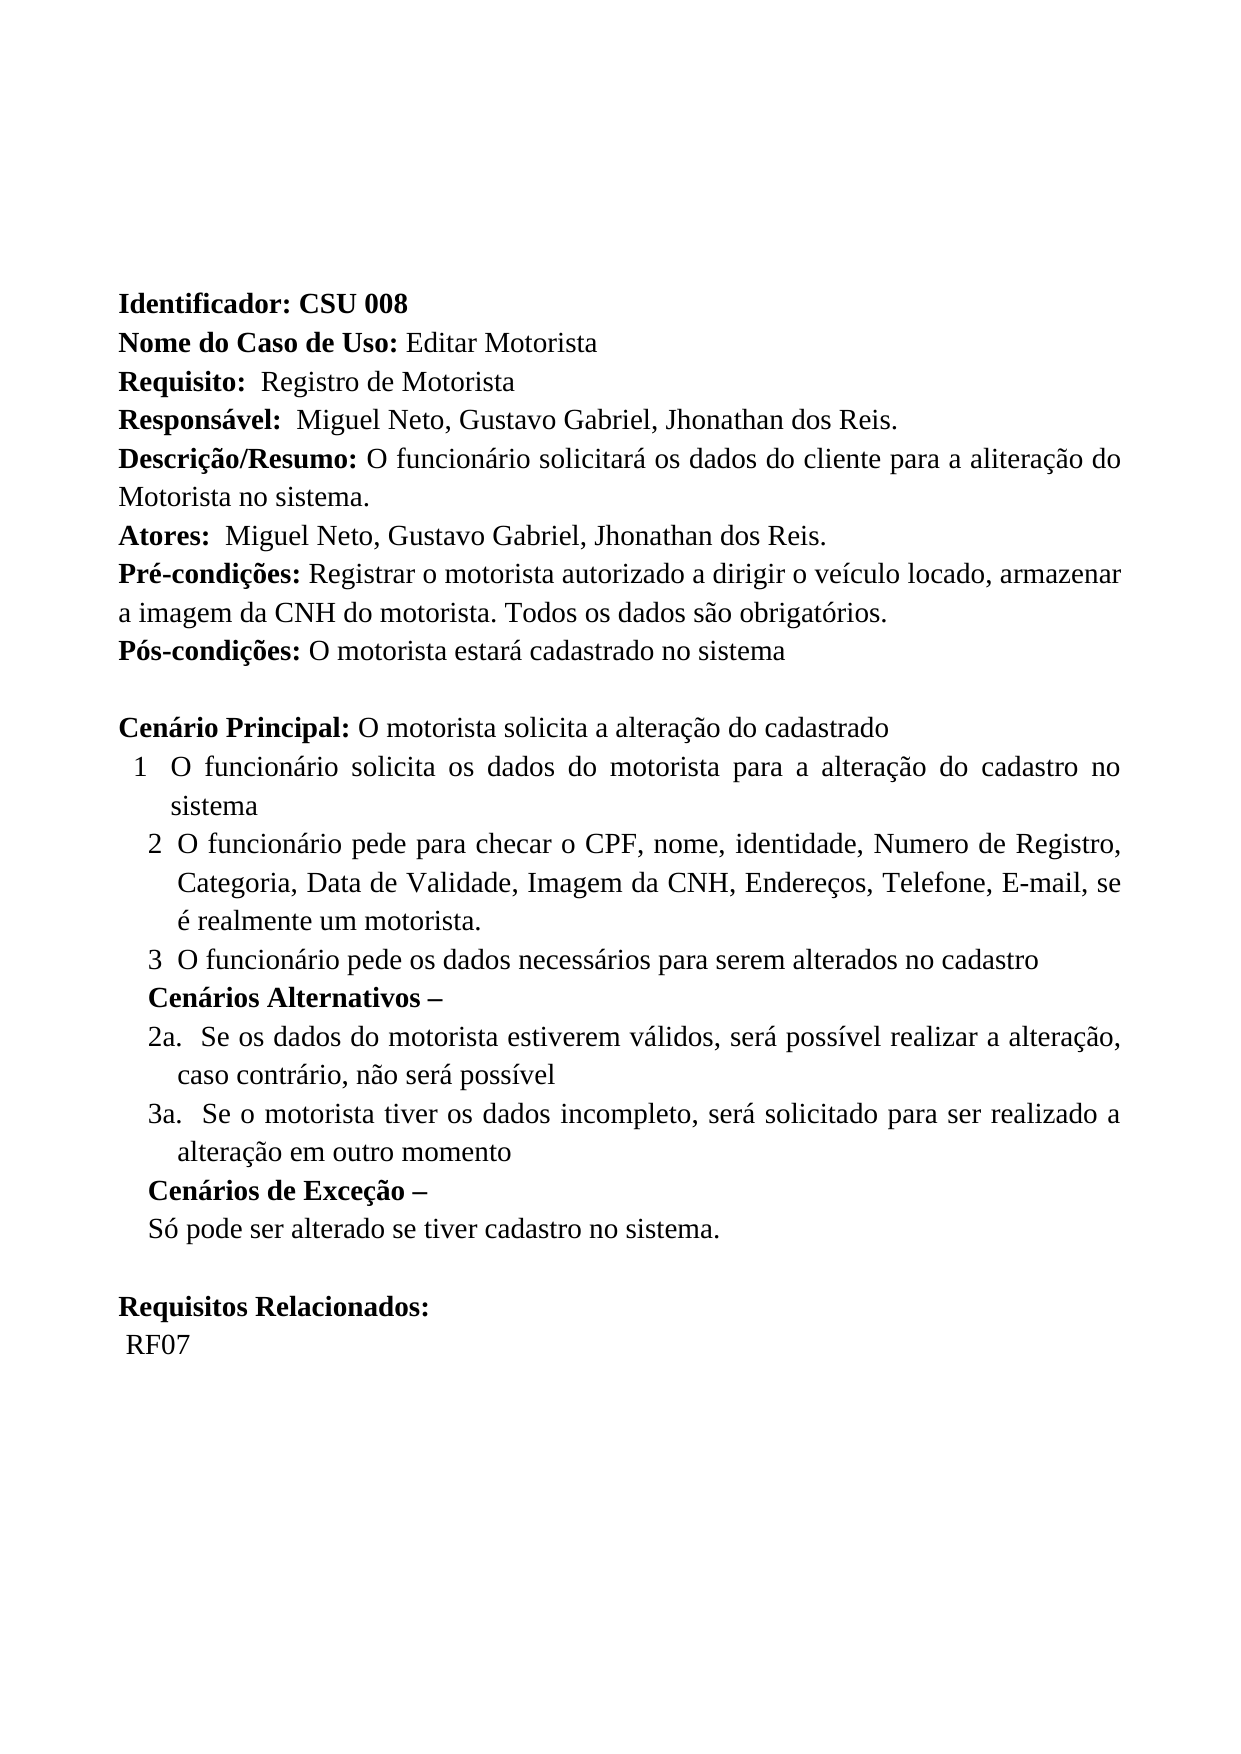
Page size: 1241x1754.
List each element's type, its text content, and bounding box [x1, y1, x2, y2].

text Requisitos Relacionados: [118, 1289, 1122, 1322]
text Cenários de Exceção – [148, 1173, 1122, 1207]
list O funcionário solicita os dados do motorista para a alteração do cadastro no sistema [133, 749, 1122, 821]
text Descrição/Resumo: O funcionário solicitará os dados do cliente para a aliteração do Motorista no sistema. [118, 441, 1122, 513]
text Cenário Principal: O motorista solicita a alteração do cadastrado [118, 711, 1122, 744]
text Nome do Caso de Uso: Editar Motorista [118, 325, 1122, 359]
text Requisito: Registro de Motorista [118, 364, 1122, 397]
text Pós-condições: O motorista estará cadastrado no sistema [118, 633, 1122, 667]
text Identificador: CSU 008 [118, 287, 1122, 320]
list 3a. Se o motorista tiver os dados incompleto, será solicitado para ser realizado a alteração em outro momento [148, 1096, 1122, 1168]
list O funcionário pede para checar o CPF, nome, identidade, Numero de Registro, Categoria, Data de Validade, Imagem da CNH, Endereços, Telefone, E-mail, se é realmente um motorista. [148, 826, 1122, 937]
text Atores: Miguel Neto, Gustavo Gabriel, Jhonathan dos Reis. [118, 518, 1122, 551]
list 2a. Se os dados do motorista estiverem válidos, será possível realizar a alteração, caso contrário, não será possível [148, 1019, 1122, 1091]
list O funcionário pede os dados necessários para serem alterados no cadastro [148, 942, 1122, 975]
text Pré-condições: Registrar o motorista autorizado a dirigir o veículo locado, armazenar a imagem da CNH do motorista. Todos os dados são obrigatórios. [118, 556, 1122, 628]
text Só pode ser alterado se tiver cadastro no sistema. [148, 1212, 1122, 1245]
text Responsável: Miguel Neto, Gustavo Gabriel, Jhonathan dos Reis. [118, 402, 1122, 436]
text RF07 [118, 1327, 1122, 1361]
text Cenários Alternativos – [148, 980, 1122, 1014]
